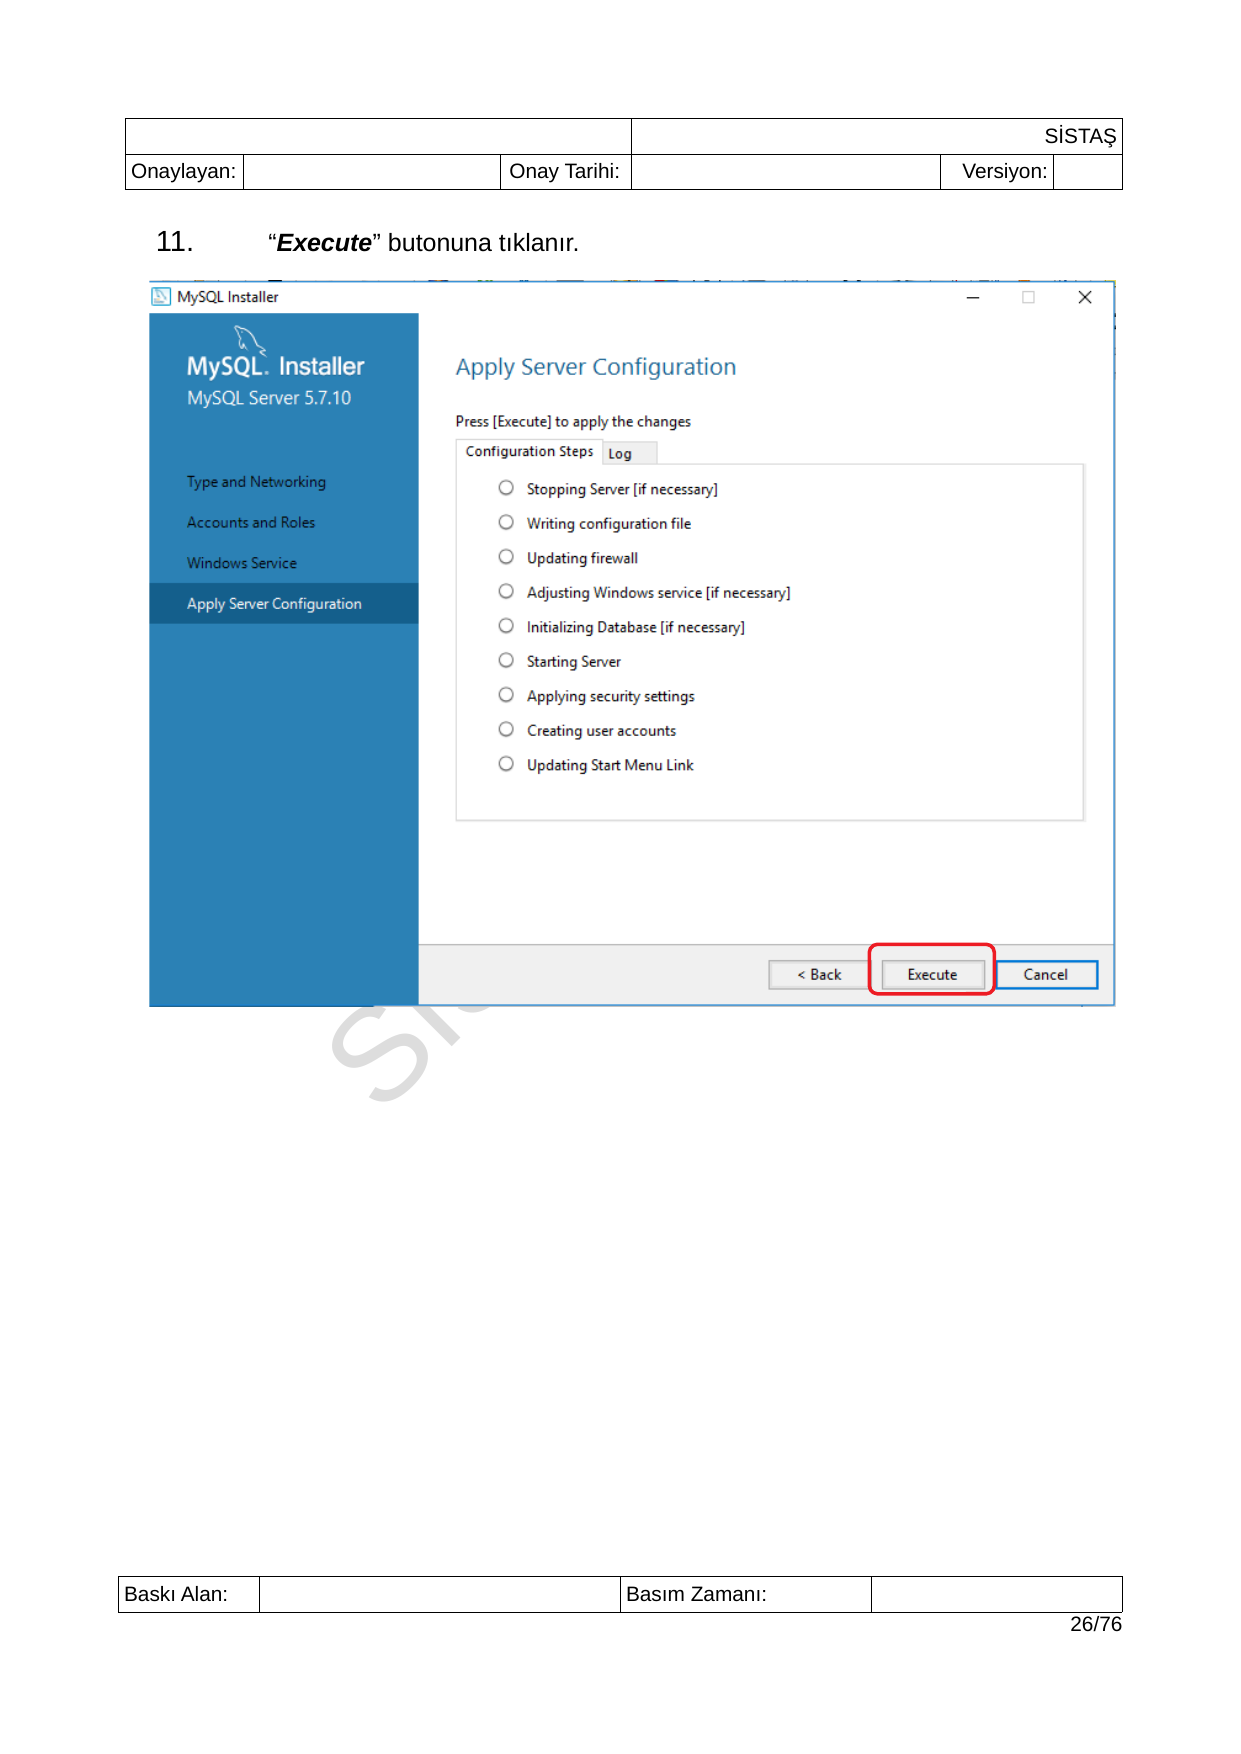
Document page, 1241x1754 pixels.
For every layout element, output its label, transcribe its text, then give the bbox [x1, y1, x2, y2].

picture [149, 280, 1116, 1007]
list “Execute” butonuna tıklanır. [156, 224, 1122, 258]
